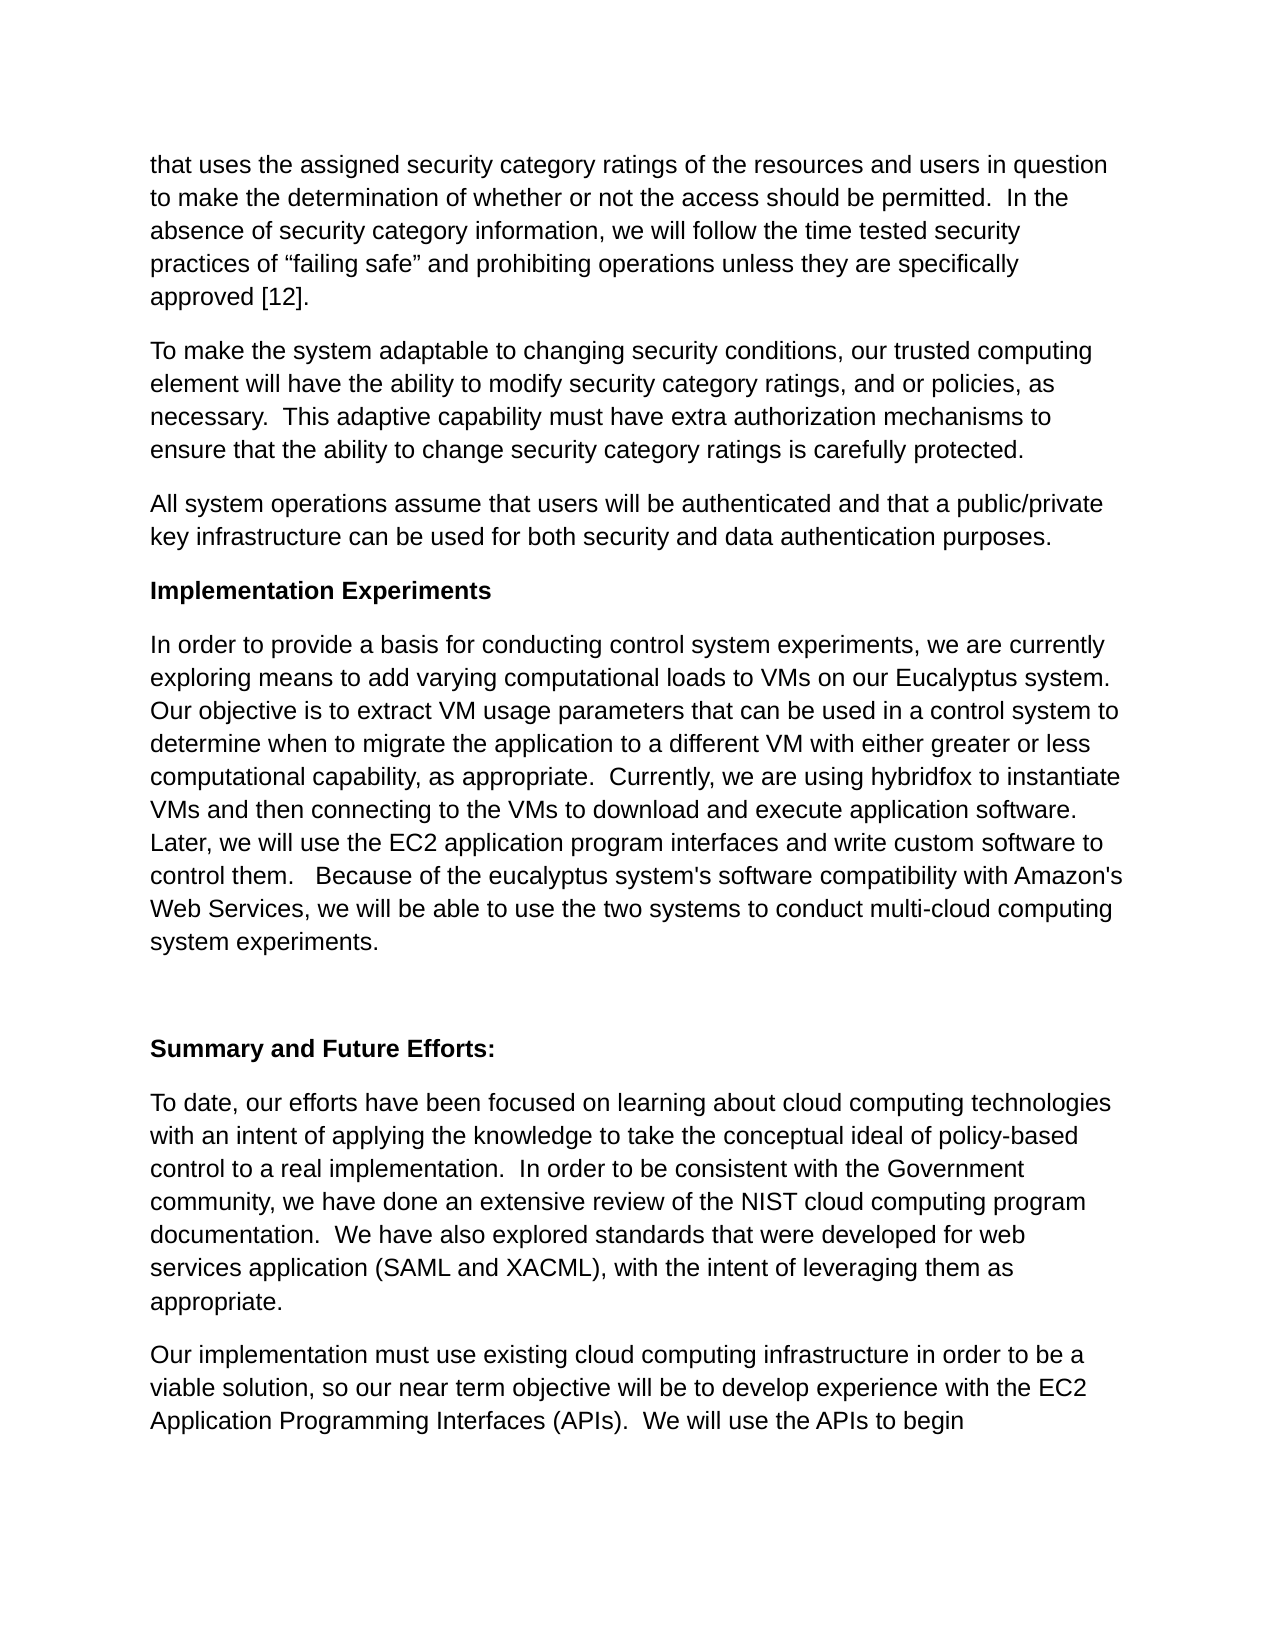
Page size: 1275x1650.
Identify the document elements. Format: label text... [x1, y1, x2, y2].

text Implementation Experiments [150, 576, 1125, 604]
text Summary and Future Efforts: [150, 1034, 1125, 1063]
text All system operations assume that users will be authenticated and that a public/private key infrastructure can be used for both security and data authentication purposes. [150, 489, 1125, 551]
text In order to provide a basis for conducting control system experiments, we are currently exploring means to add varying computational loads to VMs on our Eucalyptus system. Our objective is to extract VM usage parameters that can be used in a control system to determine when to migrate the application to a different VM with either greater or less computational capability, as appropriate. Currently, we are using hybridfox to instantiate VMs and then connecting to the VMs to download and execute application software. Later, we will use the EC2 application program interfaces and write custom software to control them. Because of the eucalyptus system's software compatibility with Amazon's Web Services, we will be able to use the two systems to conduct multi-cloud computing system experiments. [150, 629, 1125, 956]
text Our implementation must use existing cloud computing infrastructure in order to be a viable solution, so our near term objective will be to develop experience with the EC2 Application Programming Interfaces (APIs). We will use the APIs to begin [150, 1340, 1125, 1435]
text To date, our efforts have been focused on learning about cloud computing technologies with an intent of applying the knowledge to take the conceptual ideal of policy-based control to a real implementation. In order to be consistent with the Government community, we have done an extensive review of the NIST cloud computing program documentation. We have also explored standards that were developed for web services application (SAML and XACML), with the intent of leveraging them as appropriate. [150, 1088, 1125, 1315]
text To make the system adaptable to changing security conditions, our trusted computing element will have the ability to modify security category ratings, and or policies, as necessary. This adaptive capability must have extra authorization mechanisms to ensure that the ability to change security category ratings is carefully protected. [150, 336, 1125, 464]
text that uses the assigned security category ratings of the resources and users in question to make the determination of whether or not the access should be permitted. In the absence of security category information, we will follow the time tested security practices of “failing safe” and prohibiting operations unless they are specifically approved [12]. [150, 150, 1125, 311]
